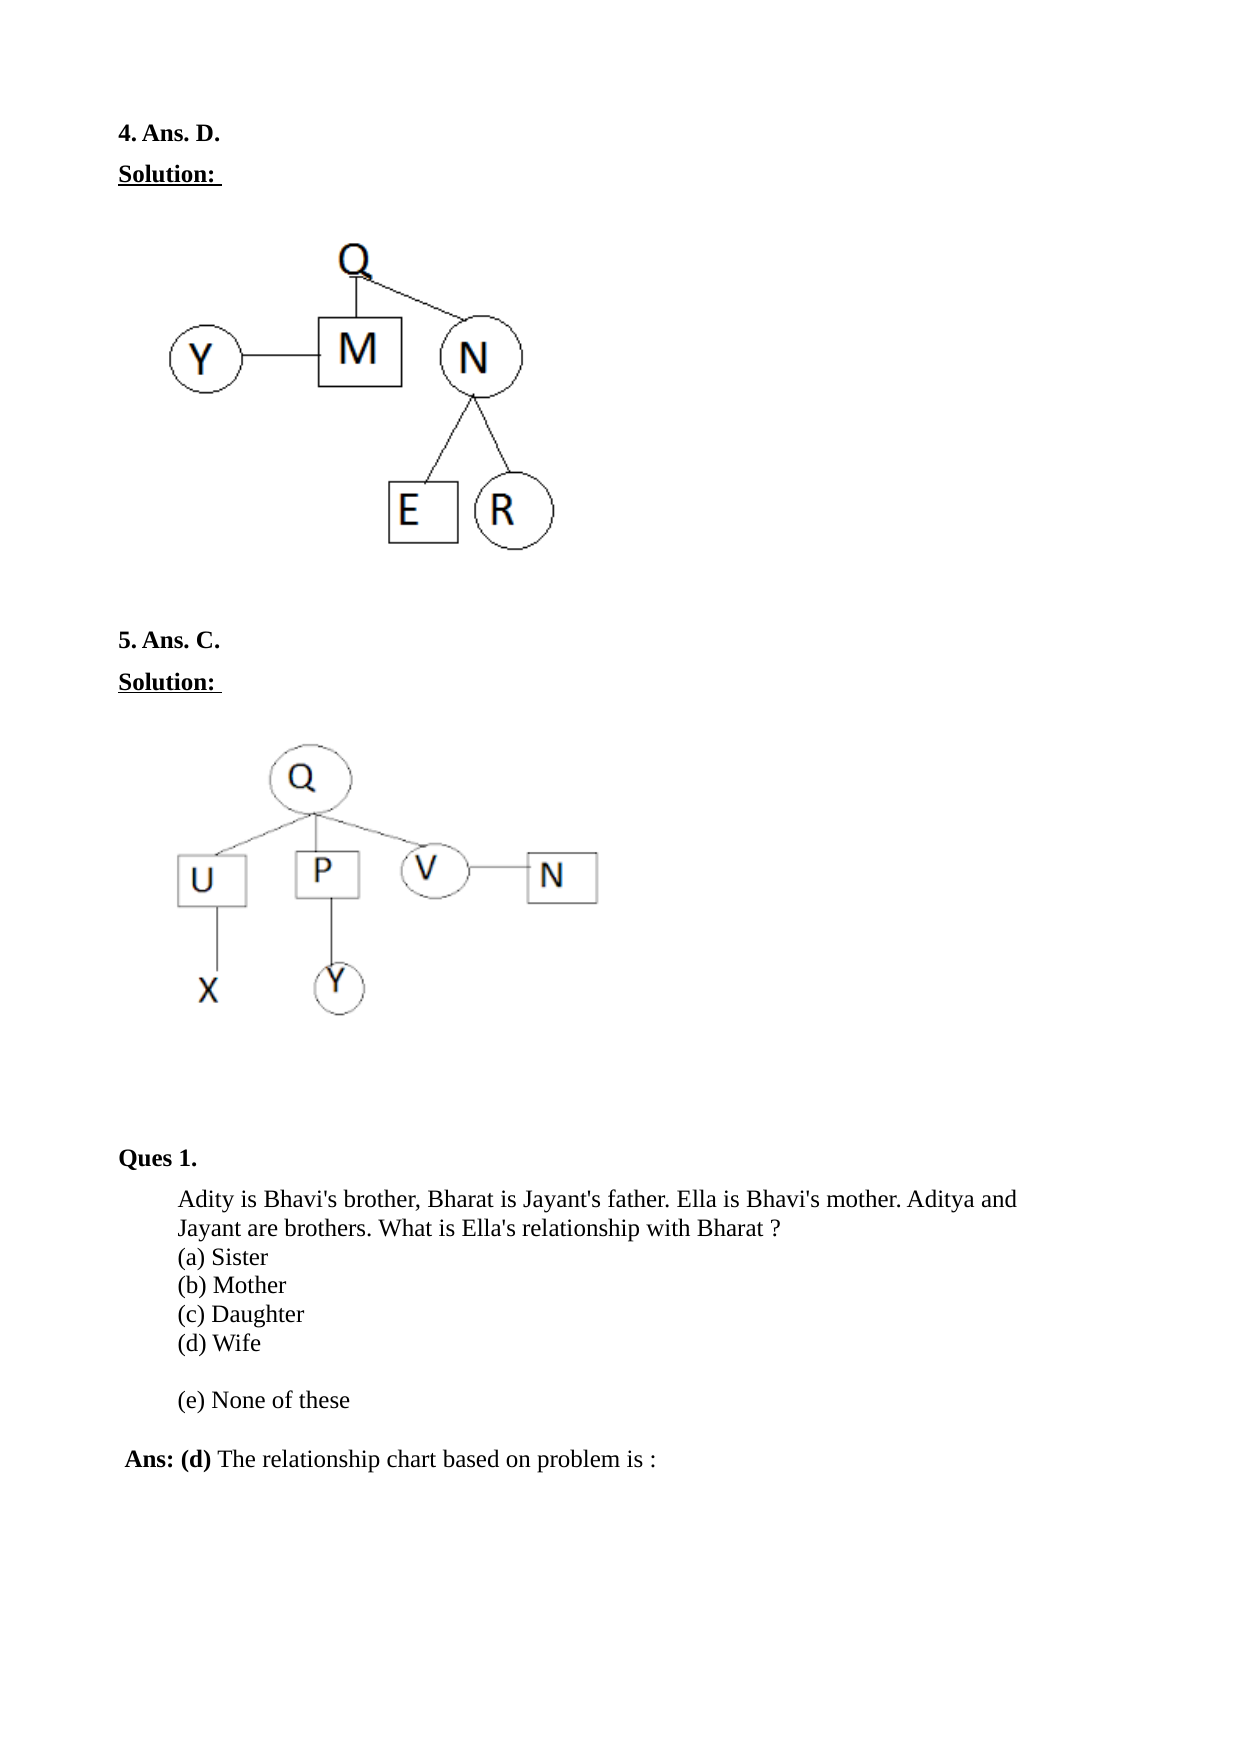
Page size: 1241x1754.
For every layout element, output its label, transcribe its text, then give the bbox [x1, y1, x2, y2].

subtitle Ques 1. [118, 1143, 1122, 1172]
text Adity is Bhavi's brother, Bharat is Jayant's father. Ella is Bhavi's mother. Aditya and Jayant are brothers. What is Ella's relationship with Bharat ? (a) Sister (b) Mother (c) Daughter (d) Wife (e) None of these [177, 1184, 1063, 1414]
text Solution: [118, 667, 1122, 695]
subtitle 4. Ans. D. [118, 118, 1122, 147]
text Solution: [118, 159, 1122, 188]
picture [118, 228, 606, 558]
subtitle 5. Ans. C. [118, 625, 1122, 654]
text Ans: (d) The relationship chart based on problem is : [118, 1444, 1122, 1473]
picture [118, 735, 619, 1039]
